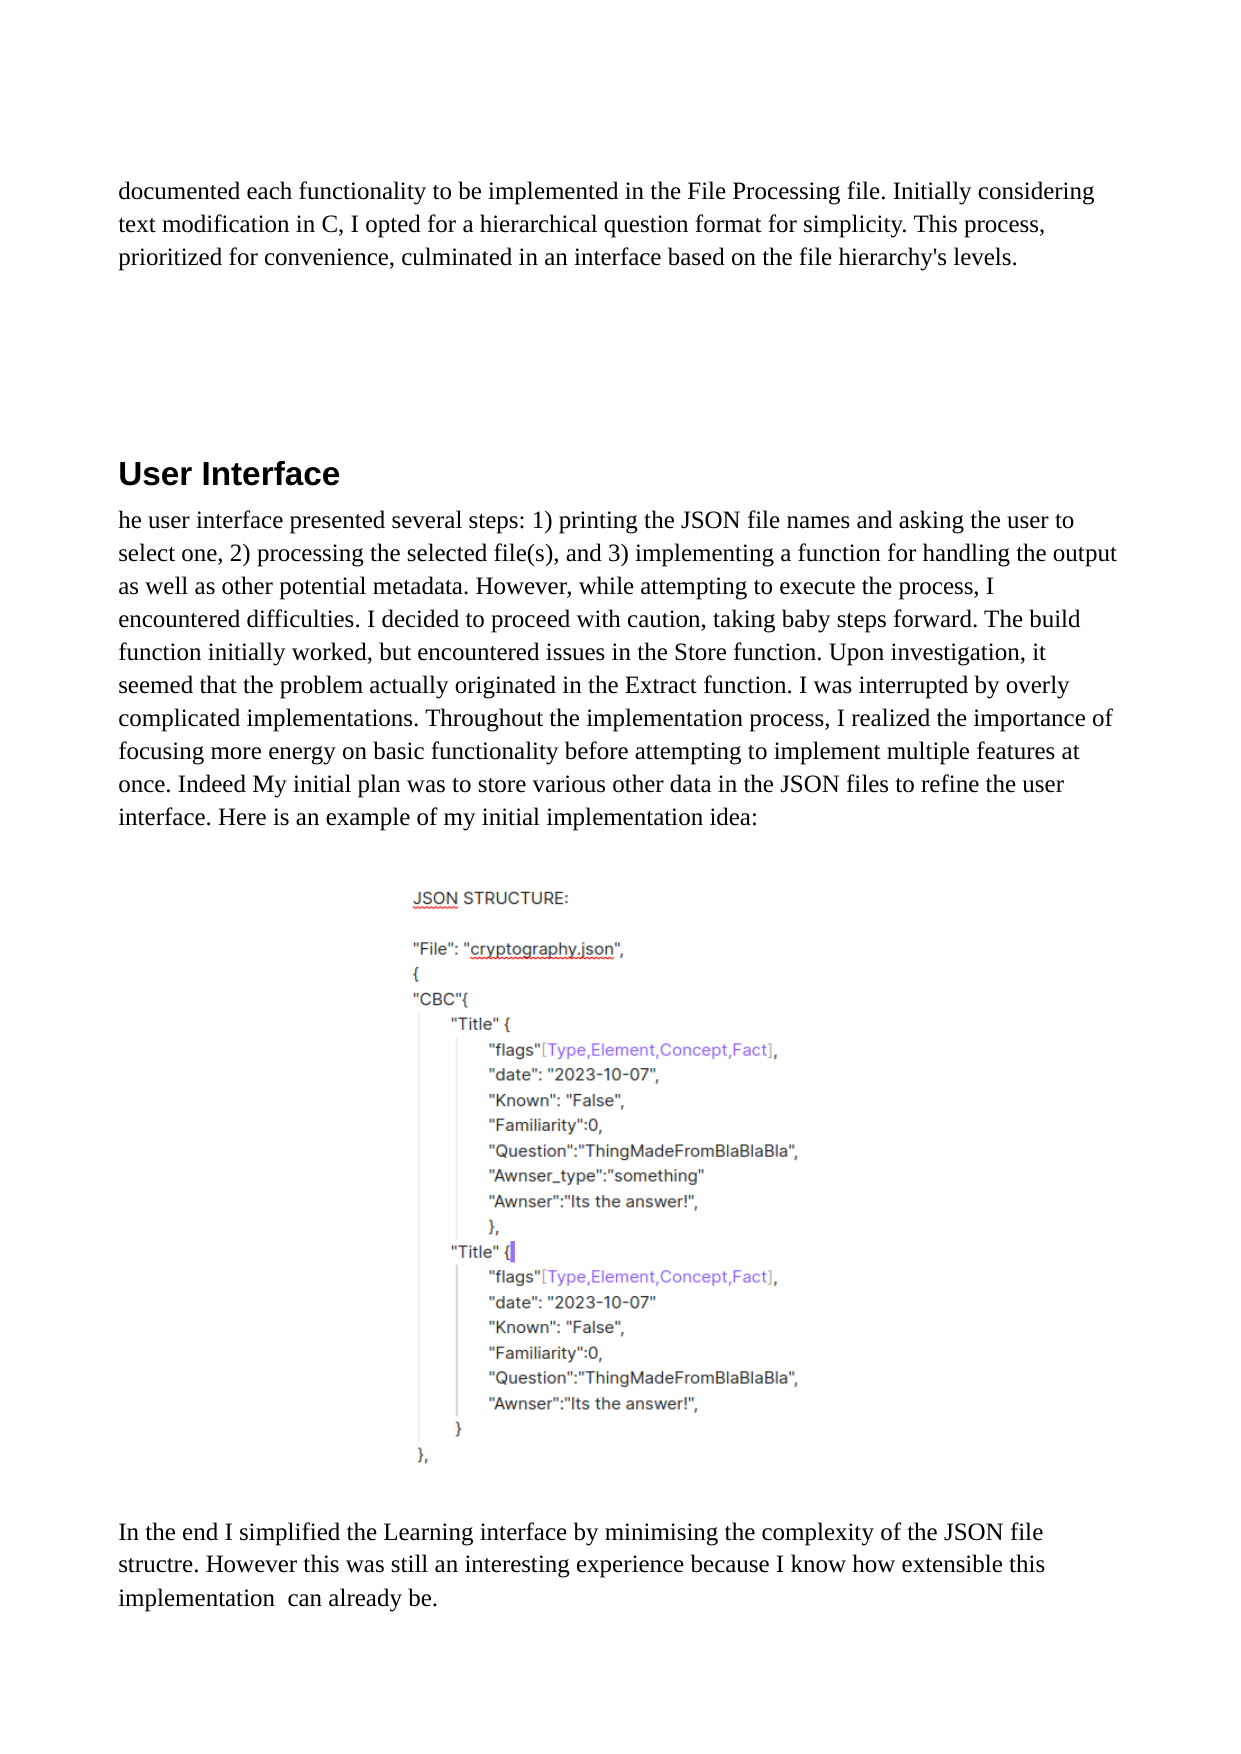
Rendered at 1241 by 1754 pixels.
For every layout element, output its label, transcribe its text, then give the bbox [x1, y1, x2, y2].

text he user interface presented several steps: 1) printing the JSON file names and asking the user to select one, 2) processing the selected file(s), and 3) implementing a function for handling the output as well as other potential metadata. However, while attempting to execute the process, I encountered difficulties. I decided to proceed with caution, taking baby steps forward. The build function initially worked, but encountered issues in the Store function. Upon investigation, it seemed that the problem actually originated in the Extract function. I was interrupted by overly complicated implementations. Throughout the implementation process, I realized the importance of focusing more energy on basic functionality before attempting to implement multiple features at once. Indeed My initial plan was to store various other data in the JSON files to refine the user interface. Here is an example of my initial implementation idea: [118, 505, 1122, 831]
picture [396, 875, 845, 1469]
text documented each functionality to be implemented in the File Processing file. Initially considering text modification in C, I opted for a hierarchical question format for simplicity. This process, prioritized for convenience, culminated in an interface based on the file hierarchy's levels. [118, 176, 1122, 271]
subtitle User Interface [118, 454, 1122, 493]
text In the end I simplified the Learning interface by minimising the complexity of the JSON file structre. However this was still an interesting experience because I know how extensible this implementation can already be. [118, 1517, 1122, 1611]
